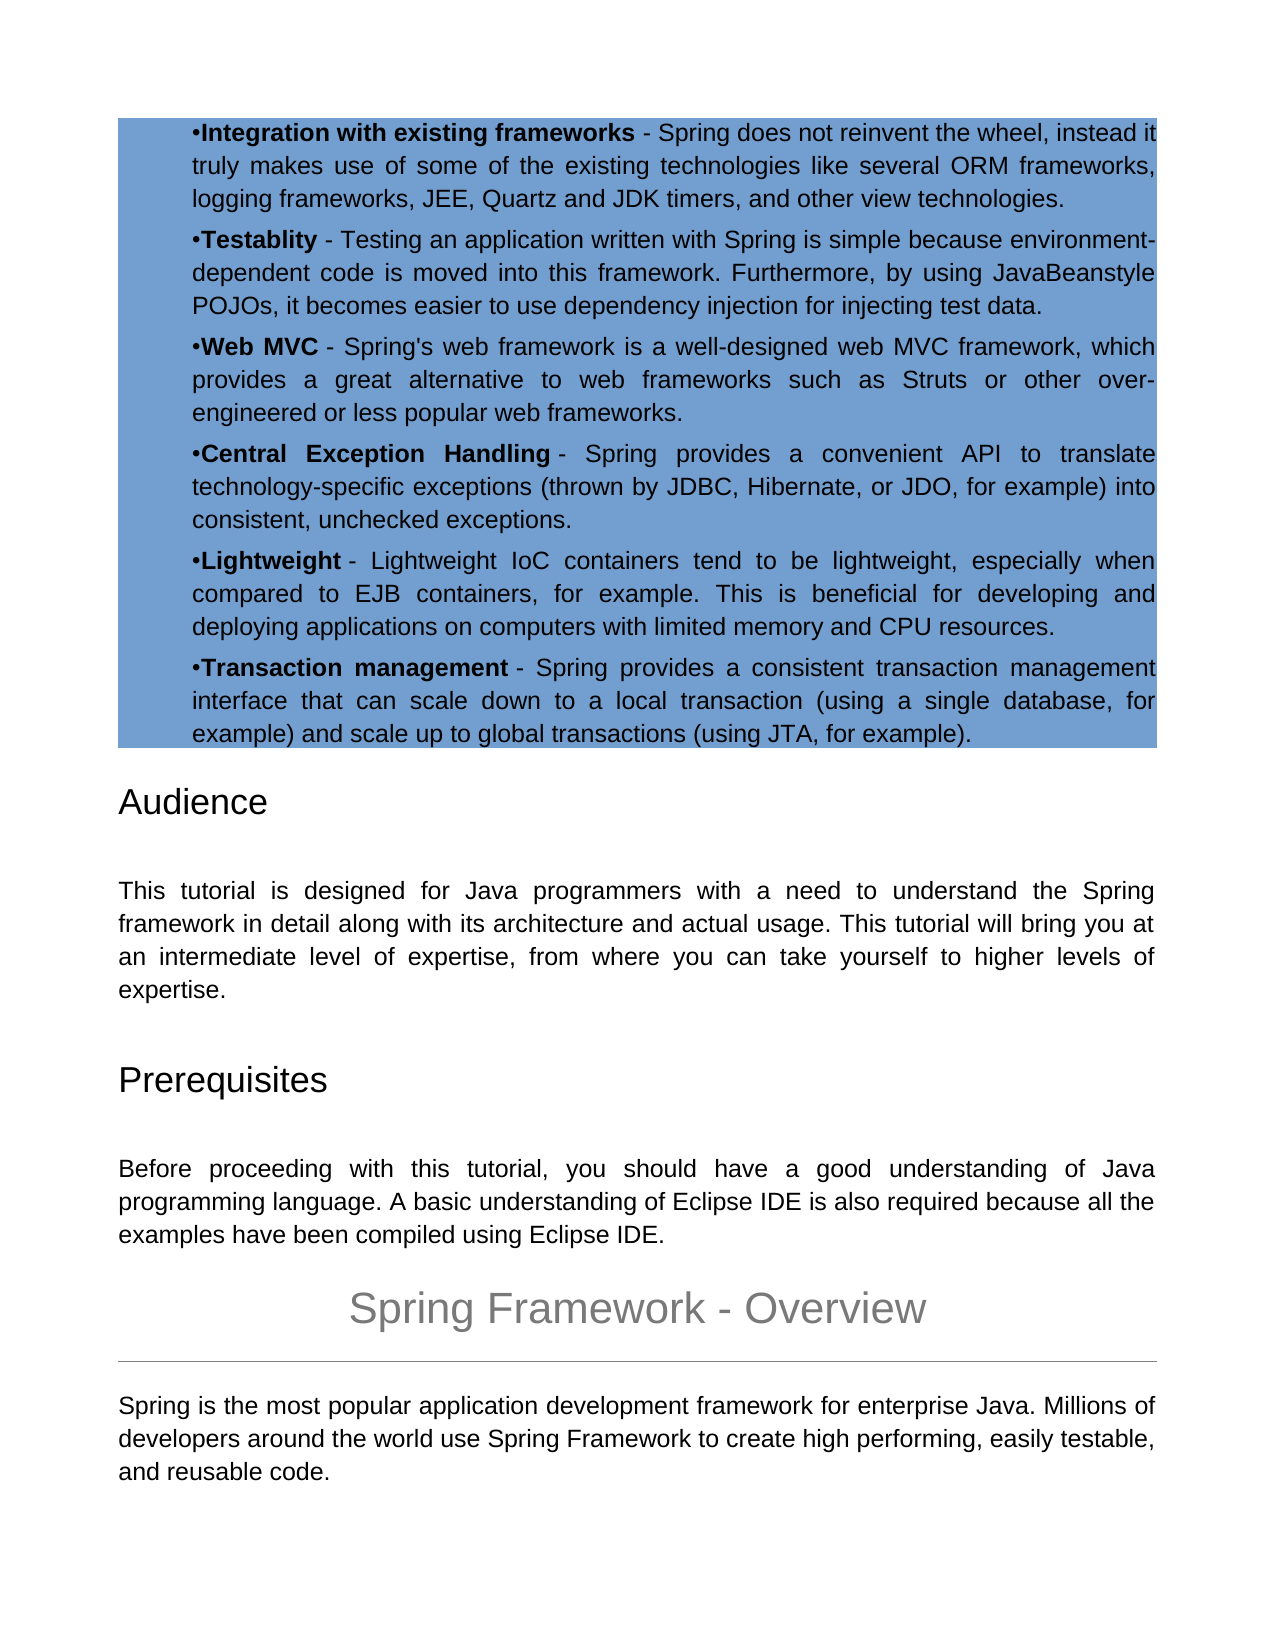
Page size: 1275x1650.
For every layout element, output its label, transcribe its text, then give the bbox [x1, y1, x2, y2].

text This tutorial is designed for Java programmers with a need to understand the Spring framework in detail along with its architecture and actual usage. This tutorial will bring you at an intermediate level of expertise, from where you can take yourself to higher levels of expertise. [118, 876, 1157, 1004]
list Web MVC - Spring's web framework is a well-designed web MVC framework, which provides a great alternative to web frameworks such as Struts or other over-engineered or less popular web frameworks. [118, 332, 1157, 427]
list Lightweight - Lightweight IoC containers tend to be lightweight, especially when compared to EJB containers, for example. This is beneficial for developing and deploying applications on computers with limited memory and CPU resources. [118, 546, 1157, 641]
list Integration with existing frameworks - Spring does not reinvent the wheel, instead it truly makes use of some of the existing technologies like several ORM frameworks, logging frameworks, JEE, Quartz and JDK timers, and other view technologies. [118, 118, 1157, 213]
text Before proceeding with this tutorial, you should have a good understanding of Java programming language. A basic understanding of Eclipse IDE is also required because all the examples have been compiled using Eclipse IDE. [118, 1154, 1157, 1248]
list Testablity - Testing an application written with Spring is simple because environment-dependent code is moved into this framework. Furthermore, by using JavaBeanstyle POJOs, it becomes easier to use dependency injection for injecting test data. [118, 225, 1157, 320]
subtitle Spring Framework - Overview [118, 1282, 1157, 1332]
text Spring is the most popular application development framework for enterprise Java. Millions of developers around the world use Spring Framework to create high performing, easily testable, and reusable code. [118, 1391, 1157, 1486]
list Central Exception Handling - Spring provides a convenient API to translate technology-specific exceptions (thrown by JDBC, Hibernate, or JDO, for example) into consistent, unchecked exceptions. [118, 439, 1157, 534]
subtitle Audience [118, 781, 1157, 822]
subtitle Prerequisites [118, 1058, 1157, 1100]
list Transaction management - Spring provides a consistent transaction management interface that can scale down to a local transaction (using a single database, for example) and scale up to global transactions (using JTA, for example). [118, 653, 1157, 748]
